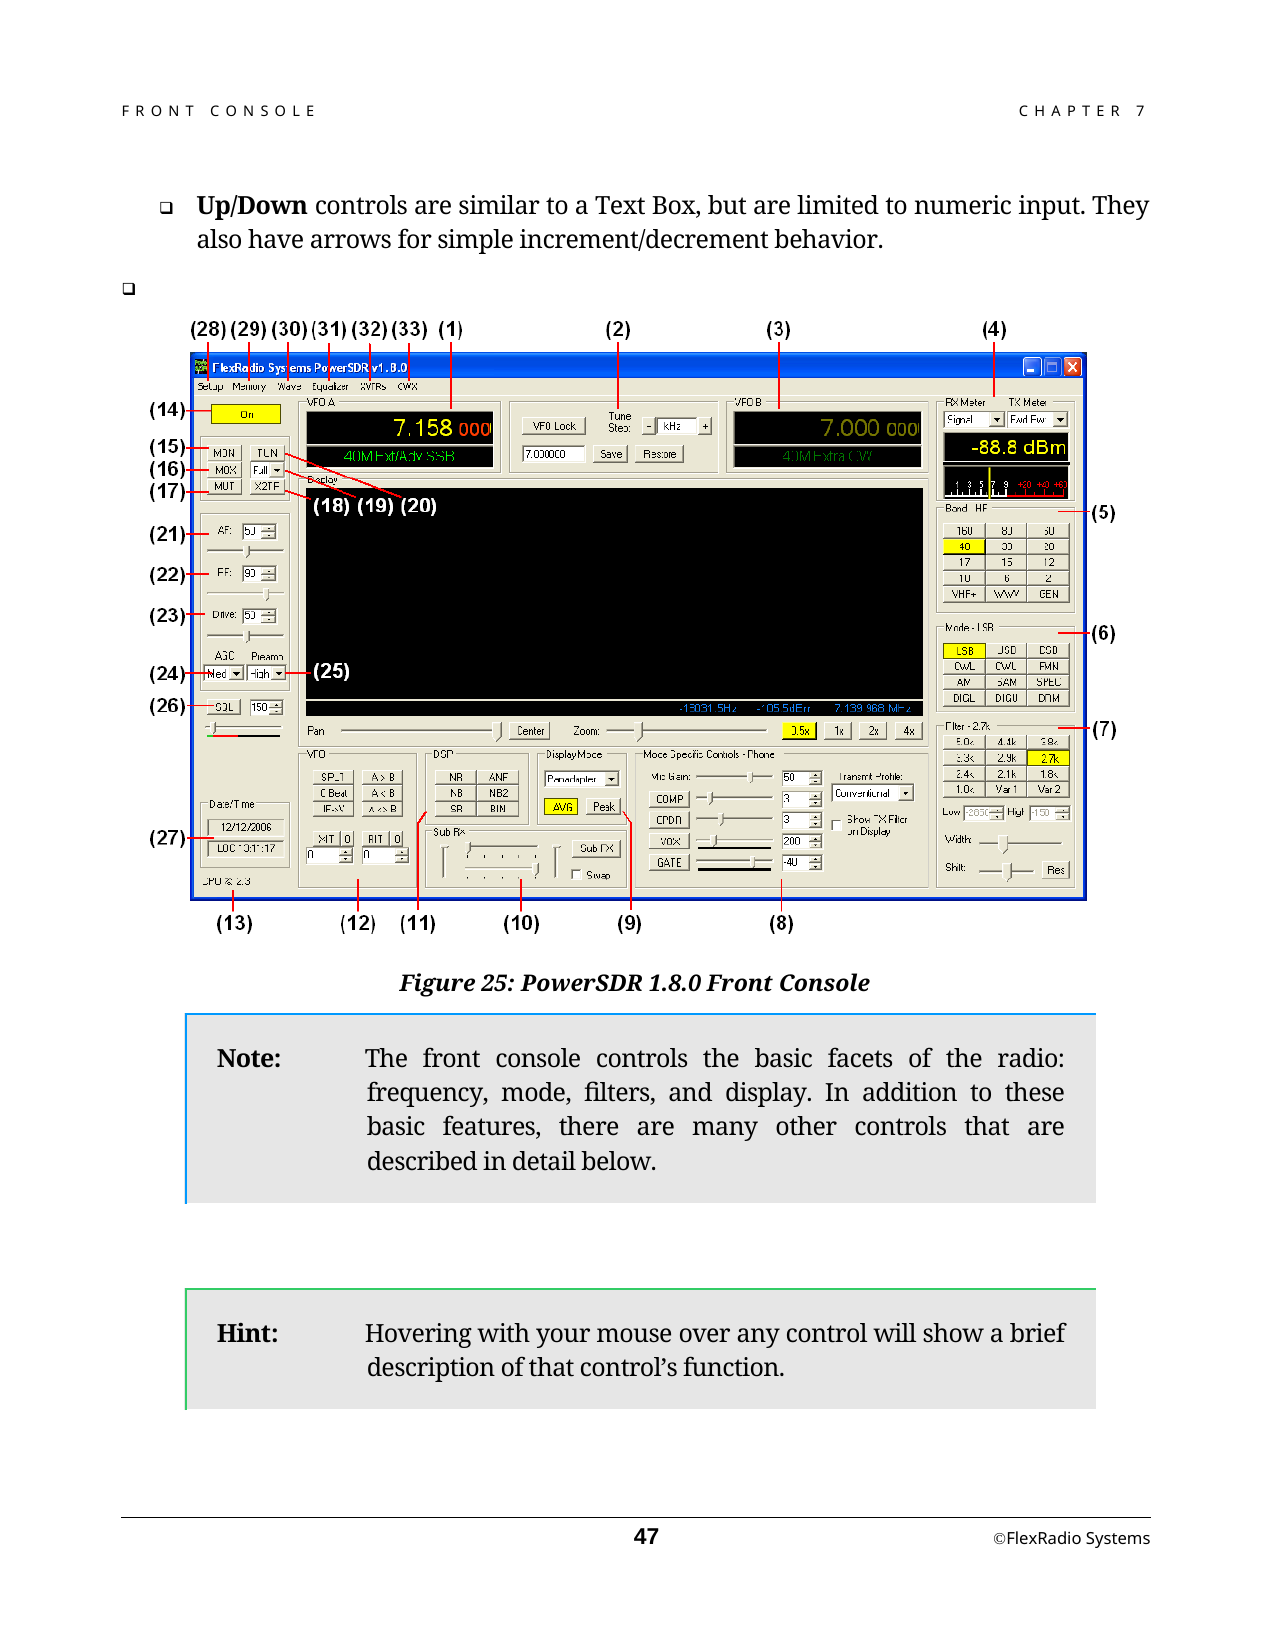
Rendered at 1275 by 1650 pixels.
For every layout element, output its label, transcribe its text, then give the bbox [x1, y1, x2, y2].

text Figure 25: PowerSDR 1.8.0 Front Console [121, 966, 1151, 998]
text Note: The front console controls the basic facets of the radio: frequency, mode, filters, and display. In addition to these basic features, there are many other controls that are described in detail below. [187, 1015, 1096, 1203]
picture [138, 311, 1133, 945]
text Hint: Hovering with your mouse over any control will show a brief description of that control’s function. [187, 1290, 1096, 1409]
list Up/Down controls are similar to a Text Box, but are limited to numeric input. They also have arrows for simple increment/decrement behavior. [159, 187, 1151, 256]
